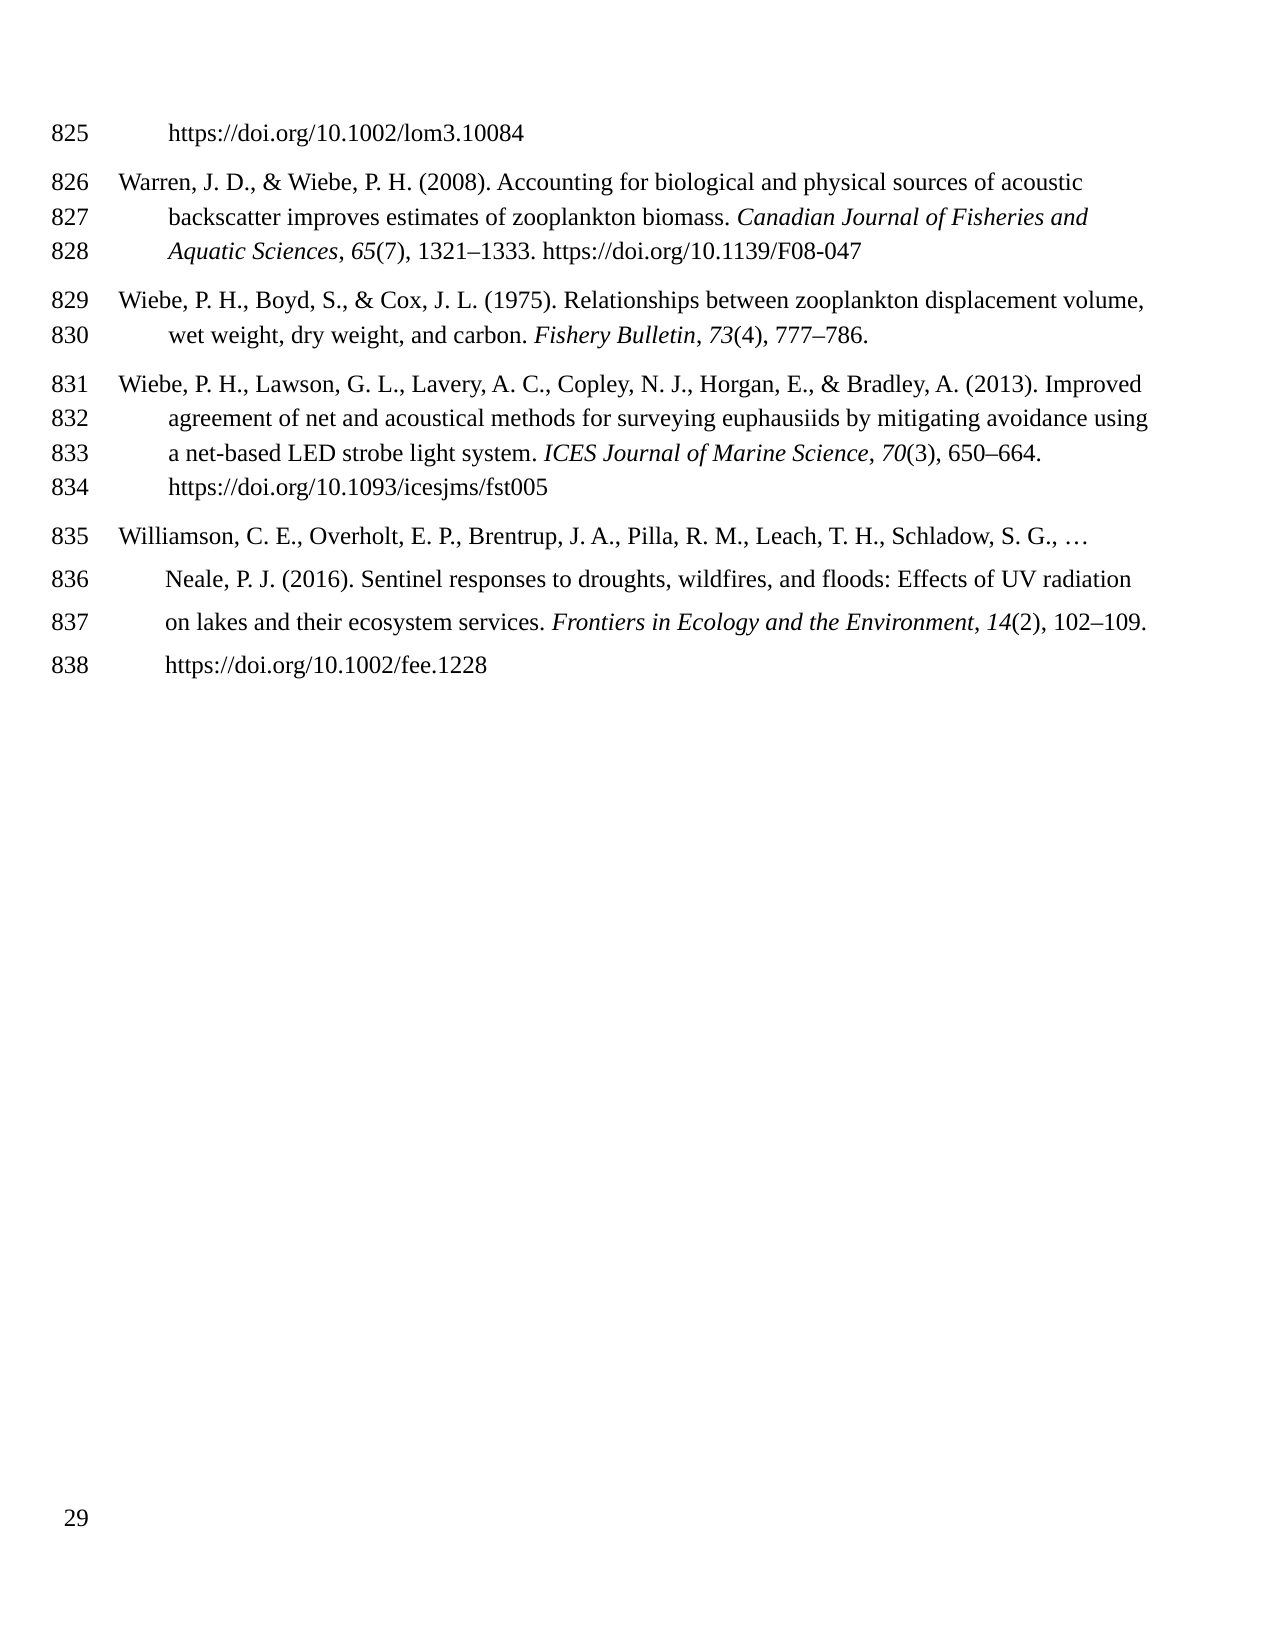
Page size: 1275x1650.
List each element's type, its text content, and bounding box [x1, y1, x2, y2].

text Wiebe, P. H., Boyd, S., & Cox, J. L. (1975). Relationships between zooplankton displacement volume, wet weight, dry weight, and carbon. Fishery Bulletin, 73(4), 777–786. [118, 285, 1157, 348]
text Warren, J. D., & Wiebe, P. H. (2008). Accounting for biological and physical sources of acoustic backscatter improves estimates of zooplankton biomass. Canadian Journal of Fisheries and Aquatic Sciences, 65(7), 1321–1333. https://doi.org/10.1139/F08-047 [118, 167, 1157, 265]
text Williamson, C. E., Overholt, E. P., Brentrup, J. A., Pilla, R. M., Leach, T. H., Schladow, S. G., … Neale, P. J. (2016). Sentinel responses to droughts, wildfires, and floods: Effects of UV radiation on lakes and their ecosystem services. Frontiers in Ecology and the Environment, 14(2), 102–109. https://doi.org/10.1002/fee.1228 [118, 521, 1157, 679]
text https://doi.org/10.1002/lom3.10084 [118, 118, 1157, 147]
text Wiebe, P. H., Lawson, G. L., Lavery, A. C., Copley, N. J., Horgan, E., & Bradley, A. (2013). Improved agreement of net and acoustical methods for surveying euphausiids by mitigating avoidance using a net-based LED strobe light system. ICES Journal of Marine Science, 70(3), 650–664. https://doi.org/10.1093/icesjms/fst005 [118, 369, 1157, 501]
